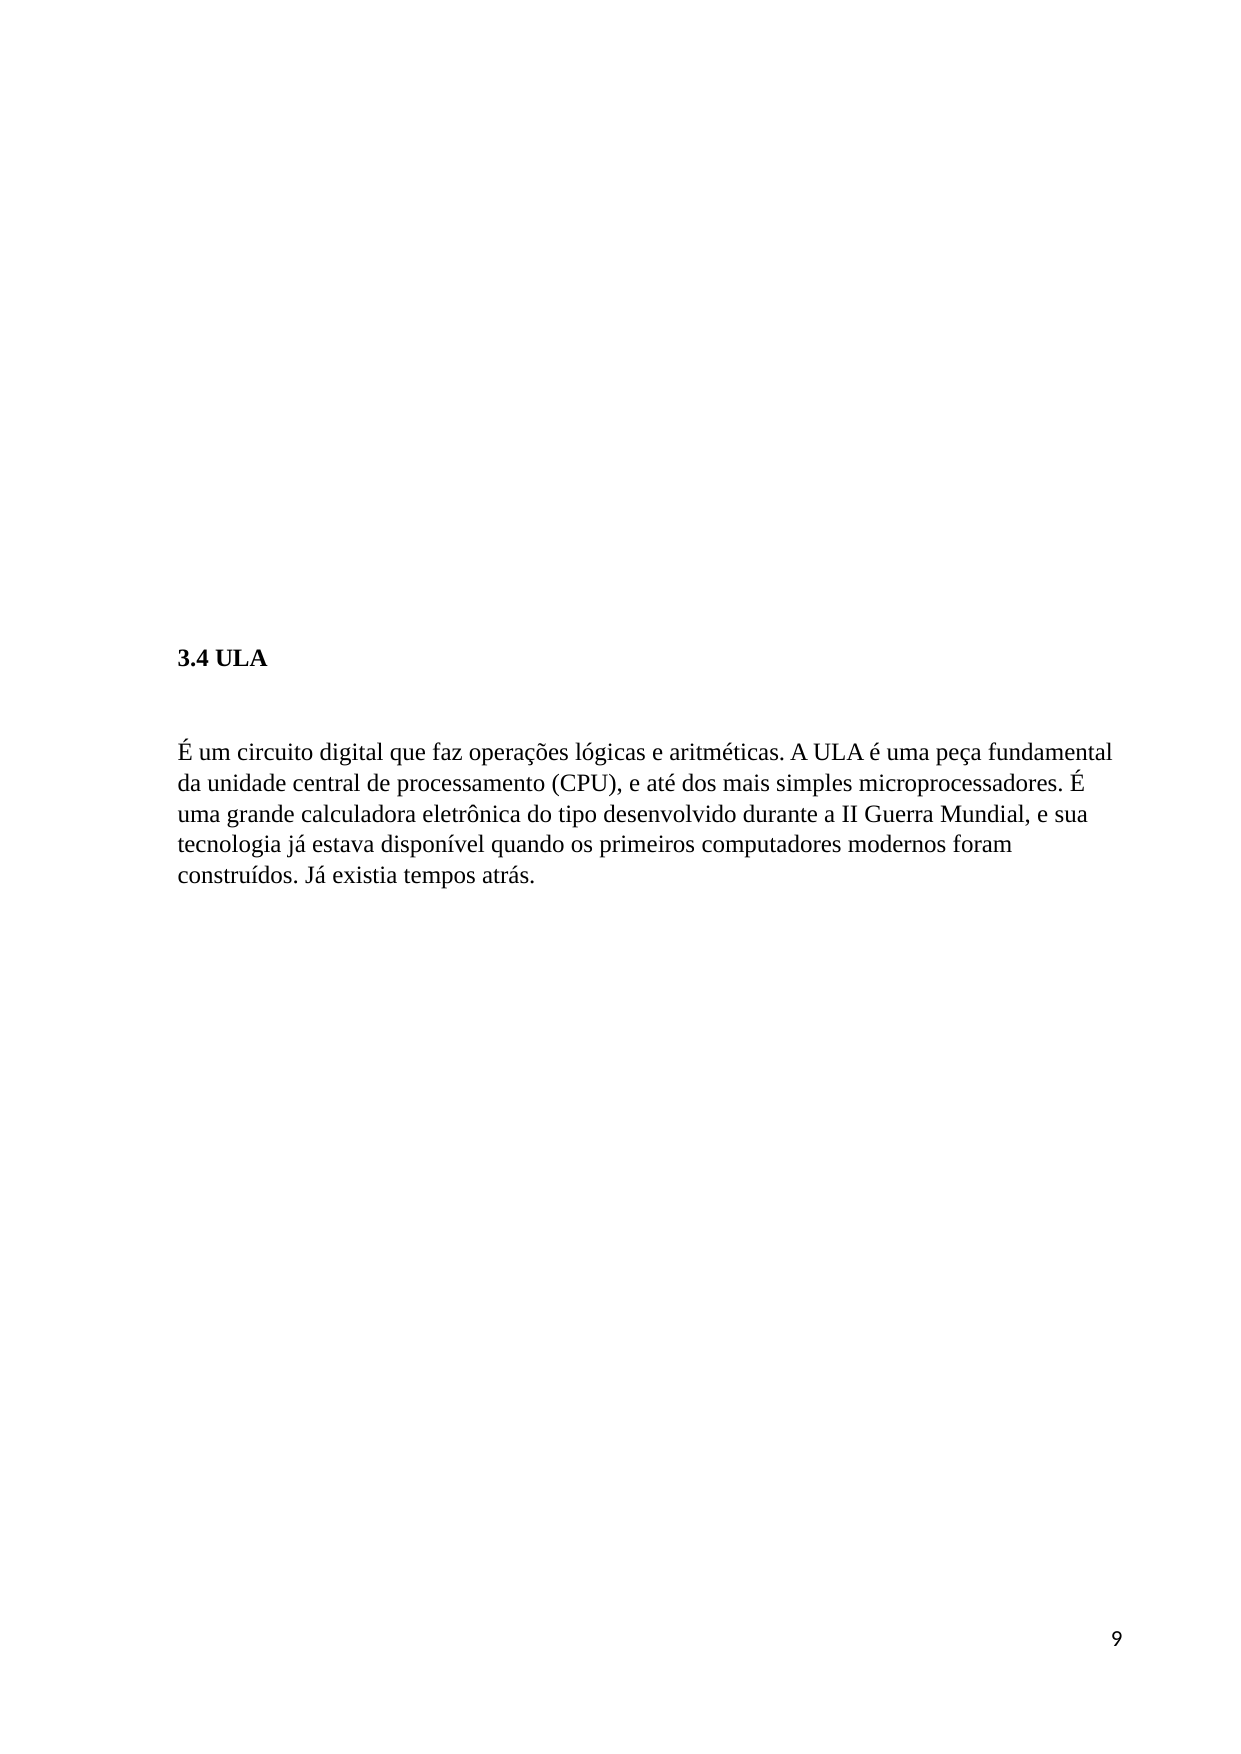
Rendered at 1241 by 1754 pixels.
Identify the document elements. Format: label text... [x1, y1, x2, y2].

text É um circuito digital que faz operações lógicas e aritméticas. A ULA é uma peça fundamental da unidade central de processamento (CPU), e até dos mais simples microprocessadores. É uma grande calculadora eletrônica do tipo desenvolvido durante a II Guerra Mundial, e sua tecnologia já estava disponível quando os primeiros computadores modernos foram construídos. Já existia tempos atrás. [177, 737, 1122, 889]
text 3.4 ULA [177, 643, 1122, 671]
